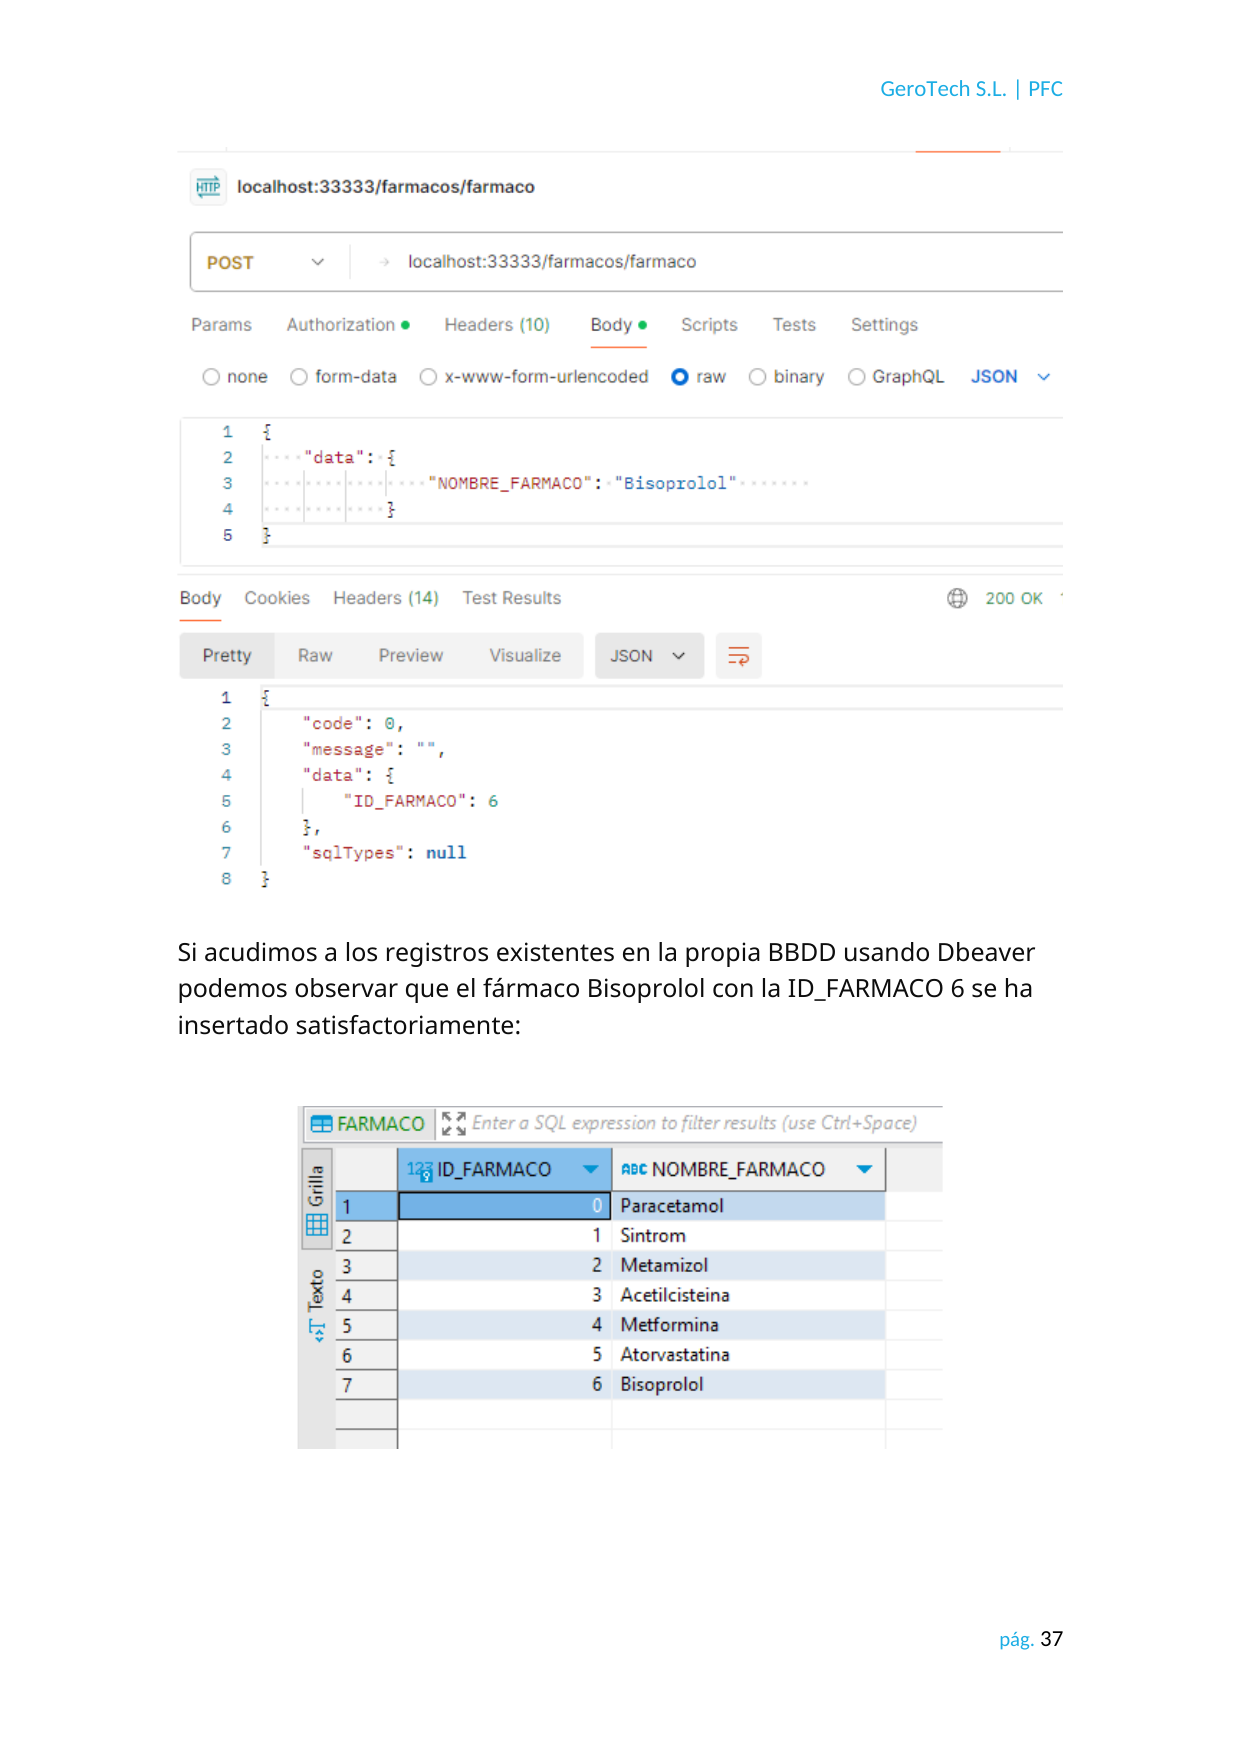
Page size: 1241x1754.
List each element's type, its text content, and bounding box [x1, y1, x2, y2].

picture [297, 1106, 943, 1449]
picture [177, 147, 1063, 932]
text Si acudimos a los registros existentes en la propia BBDD usando Dbeaver podemos observar que el fármaco Bisoprolol con la ID_FARMACO 6 se ha insertado satisfactoriamente: [177, 932, 1063, 1042]
